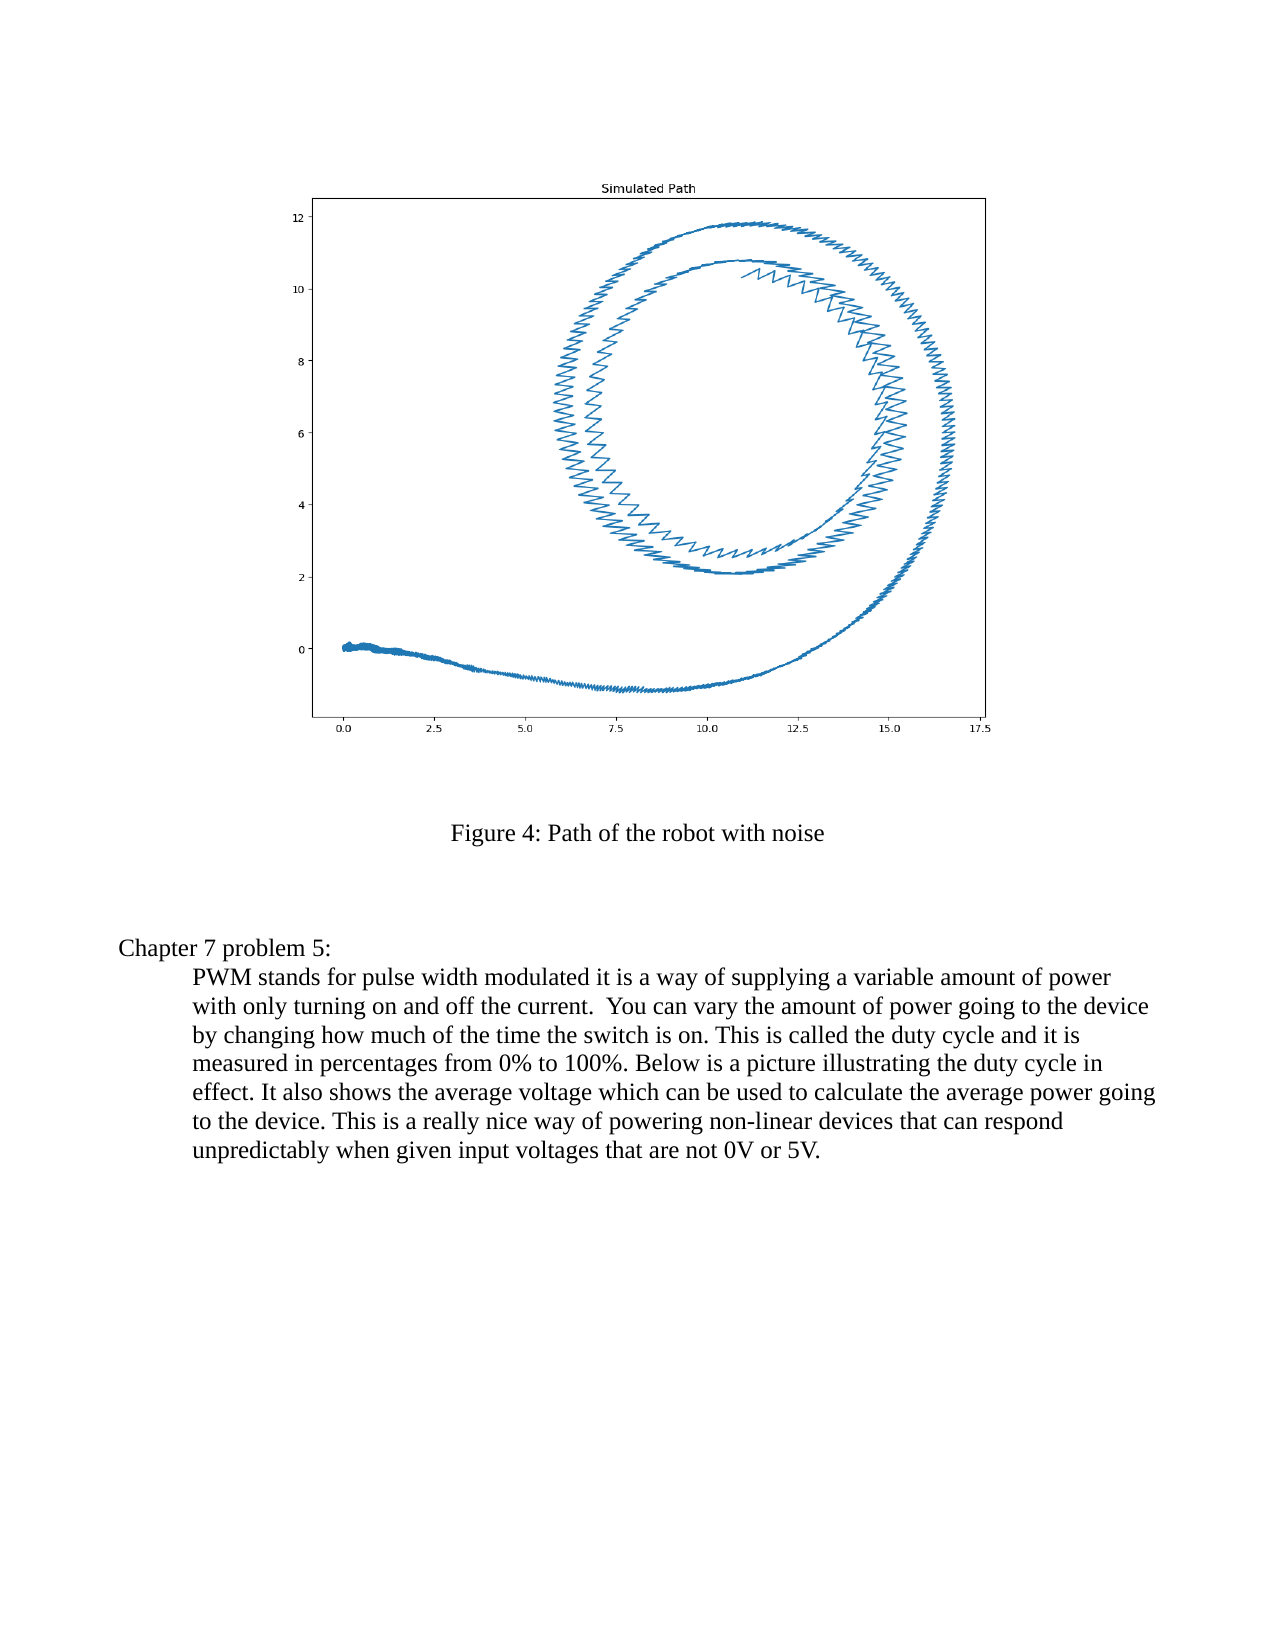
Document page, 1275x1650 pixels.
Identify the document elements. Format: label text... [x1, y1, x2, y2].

text PWM stands for pulse width modulated it is a way of supplying a variable amount of power with only turning on and off the current. You can vary the amount of power going to the device by changing how much of the time the switch is on. This is called the duty cycle and it is measured in percentages from 0% to 100%. Below is a picture illustrating the duty cycle in effect. It also shows the average voltage which can be used to calculate the average power going to the device. This is a really nice way of powering non-linear devices that can respond unpredictably when given input voltages that are not 0V or 5V. [192, 962, 1157, 1163]
text Chapter 7 problem 5: [118, 933, 1157, 962]
picture [203, 118, 1072, 790]
text Figure 4: Path of the robot with noise [118, 818, 1157, 847]
